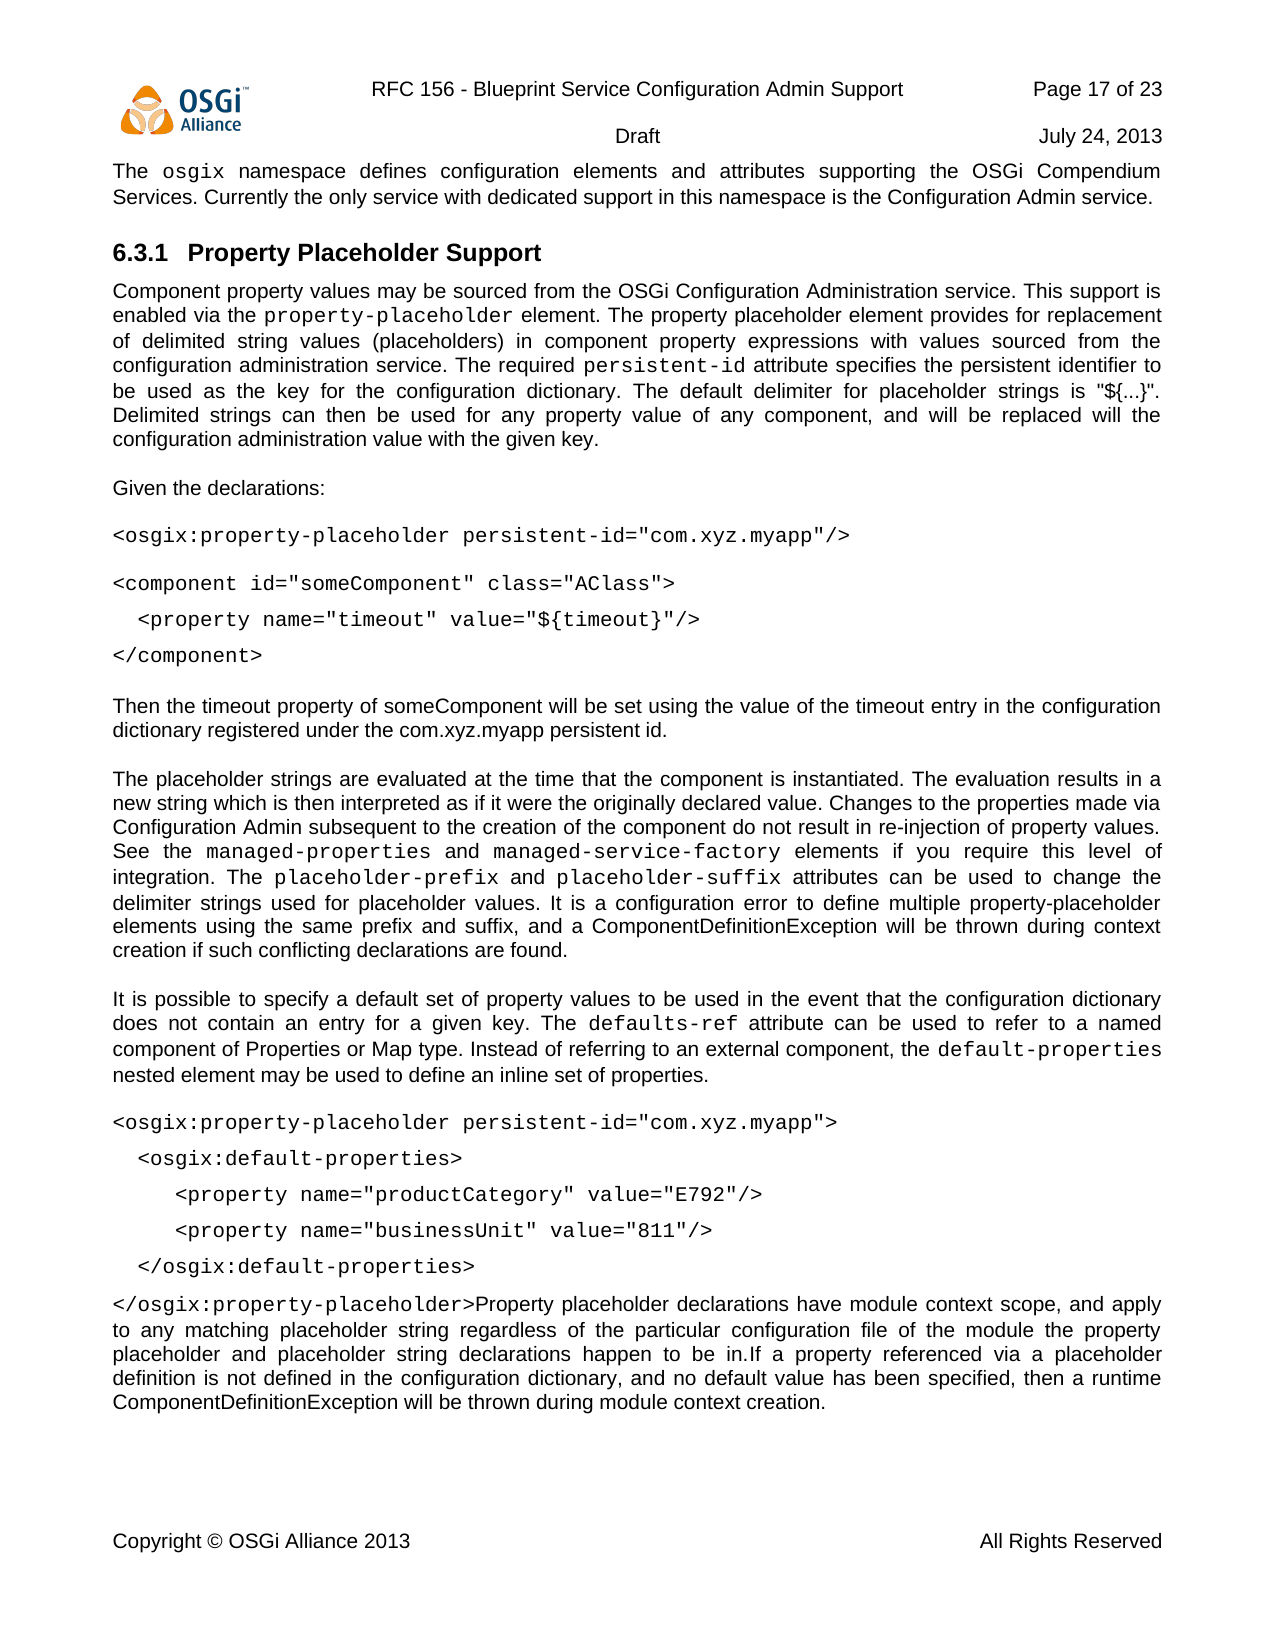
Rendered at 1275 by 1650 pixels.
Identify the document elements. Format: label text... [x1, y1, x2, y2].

text <property name="productCategory" value="E792"/> [112, 1184, 1162, 1207]
text It is possible to specify a default set of property values to be used in the event that the configuration dictionary does not contain an entry for a given key. The defaults-ref attribute can be used to refer to a named component of Properties or Map type. Instead of referring to an external component, the default-properties nested element may be used to define an inline set of properties. [112, 987, 1162, 1087]
text The placeholder strings are evaluated at the time that the component is instantiated. The evaluation results in a new string which is then interpreted as if it were the originally declared value. Changes to the properties made via Configuration Admin subsequent to the creation of the component do not result in re-injection of property values. See the managed-properties and managed-service-factory elements if you require this level of integration. The placeholder-prefix and placeholder-suffix attributes can be used to change the delimiter strings used for placeholder values. It is a configuration error to define multiple property-placeholder elements using the same prefix and suffix, and a ComponentDefinitionException will be thrown during context creation if such conflicting declarations are found. [112, 767, 1162, 962]
text The osgix namespace defines configuration elements and attributes supporting the OSGi Compendium Services. Currently the only service with dedicated support in this namespace is the Configuration Admin service. [112, 159, 1162, 209]
text <component id="someComponent" class="AClass"> [112, 573, 1162, 597]
text <osgix:default-properties> [112, 1148, 1162, 1171]
picture [113, 78, 257, 142]
text <property name="businessUnit" value="811"/> [112, 1220, 1162, 1243]
text Given the declarations: [112, 476, 1162, 499]
subtitle Property Placeholder Support [112, 238, 1162, 267]
text <osgix:property-placeholder persistent-id="com.xyz.myapp"/> [112, 524, 1162, 548]
text <osgix:property-placeholder persistent-id="com.xyz.myapp"> [112, 1112, 1162, 1135]
text <property name="timeout" value="${timeout}"/> [112, 609, 1162, 633]
text </osgix:property-placeholder>Property placeholder declarations have module context scope, and apply to any matching placeholder string regardless of the particular configuration file of the module the property placeholder and placeholder string declarations happen to be in.If a property referenced via a placeholder definition is not defined in the configuration dictionary, and no default value has been specified, then a runtime ComponentDefinitionException will be thrown during module context creation. [112, 1292, 1162, 1414]
text </component> [112, 645, 1162, 669]
text </osgix:default-properties> [112, 1256, 1162, 1279]
text Then the timeout property of someComponent will be set using the value of the timeout entry in the configuration dictionary registered under the com.xyz.myapp persistent id. [112, 694, 1162, 742]
text Component property values may be sourced from the OSGi Configuration Administration service. This support is enabled via the property-placeholder element. The property placeholder element provides for replacement of delimited string values (placeholders) in component property expressions with values sourced from the configuration administration service. The required persistent-id attribute specifies the persistent identifier to be used as the key for the configuration dictionary. The default delimiter for placeholder strings is "${...}". Delimited strings can then be used for any property value of any component, and will be replaced will the configuration administration value with the given key. [112, 279, 1162, 451]
